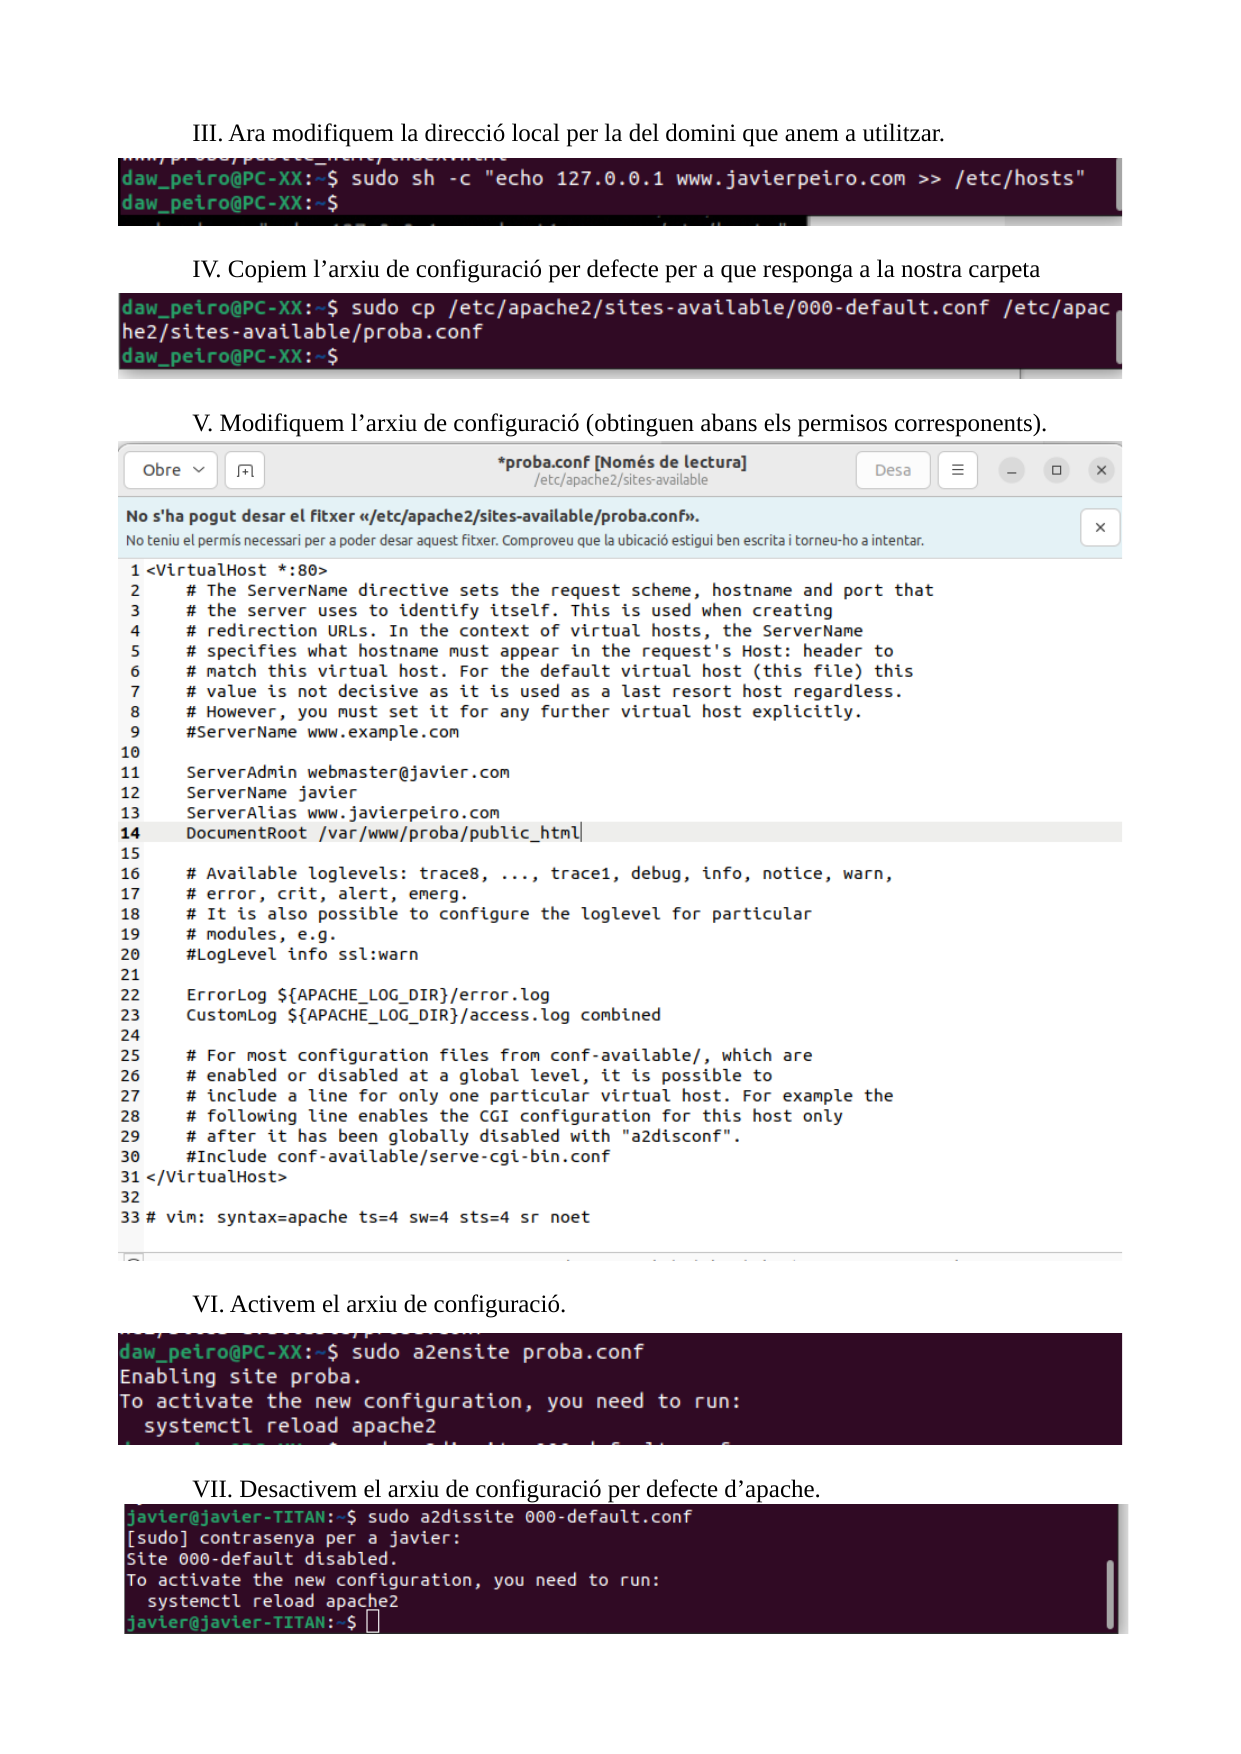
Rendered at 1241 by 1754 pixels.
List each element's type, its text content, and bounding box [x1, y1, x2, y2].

picture [118, 441, 1123, 1261]
picture [124, 1504, 1129, 1634]
text III. Ara modifiquem la direcció local per la del domini que anem a utilitzar. [118, 118, 1122, 147]
text VII. Desactivem el arxiu de configuració per defecte d’apache. [118, 1474, 1122, 1502]
picture [118, 1333, 1123, 1445]
text VI. Activem el arxiu de configuració. [118, 1289, 1122, 1318]
text IV. Copiem l’arxiu de configuració per defecte per a que responga a la nostra carpeta [118, 254, 1122, 283]
picture [118, 293, 1123, 379]
text V. Modifiquem l’arxiu de configuració (obtinguen abans els permisos corresponents). [118, 408, 1122, 437]
picture [118, 158, 1123, 226]
